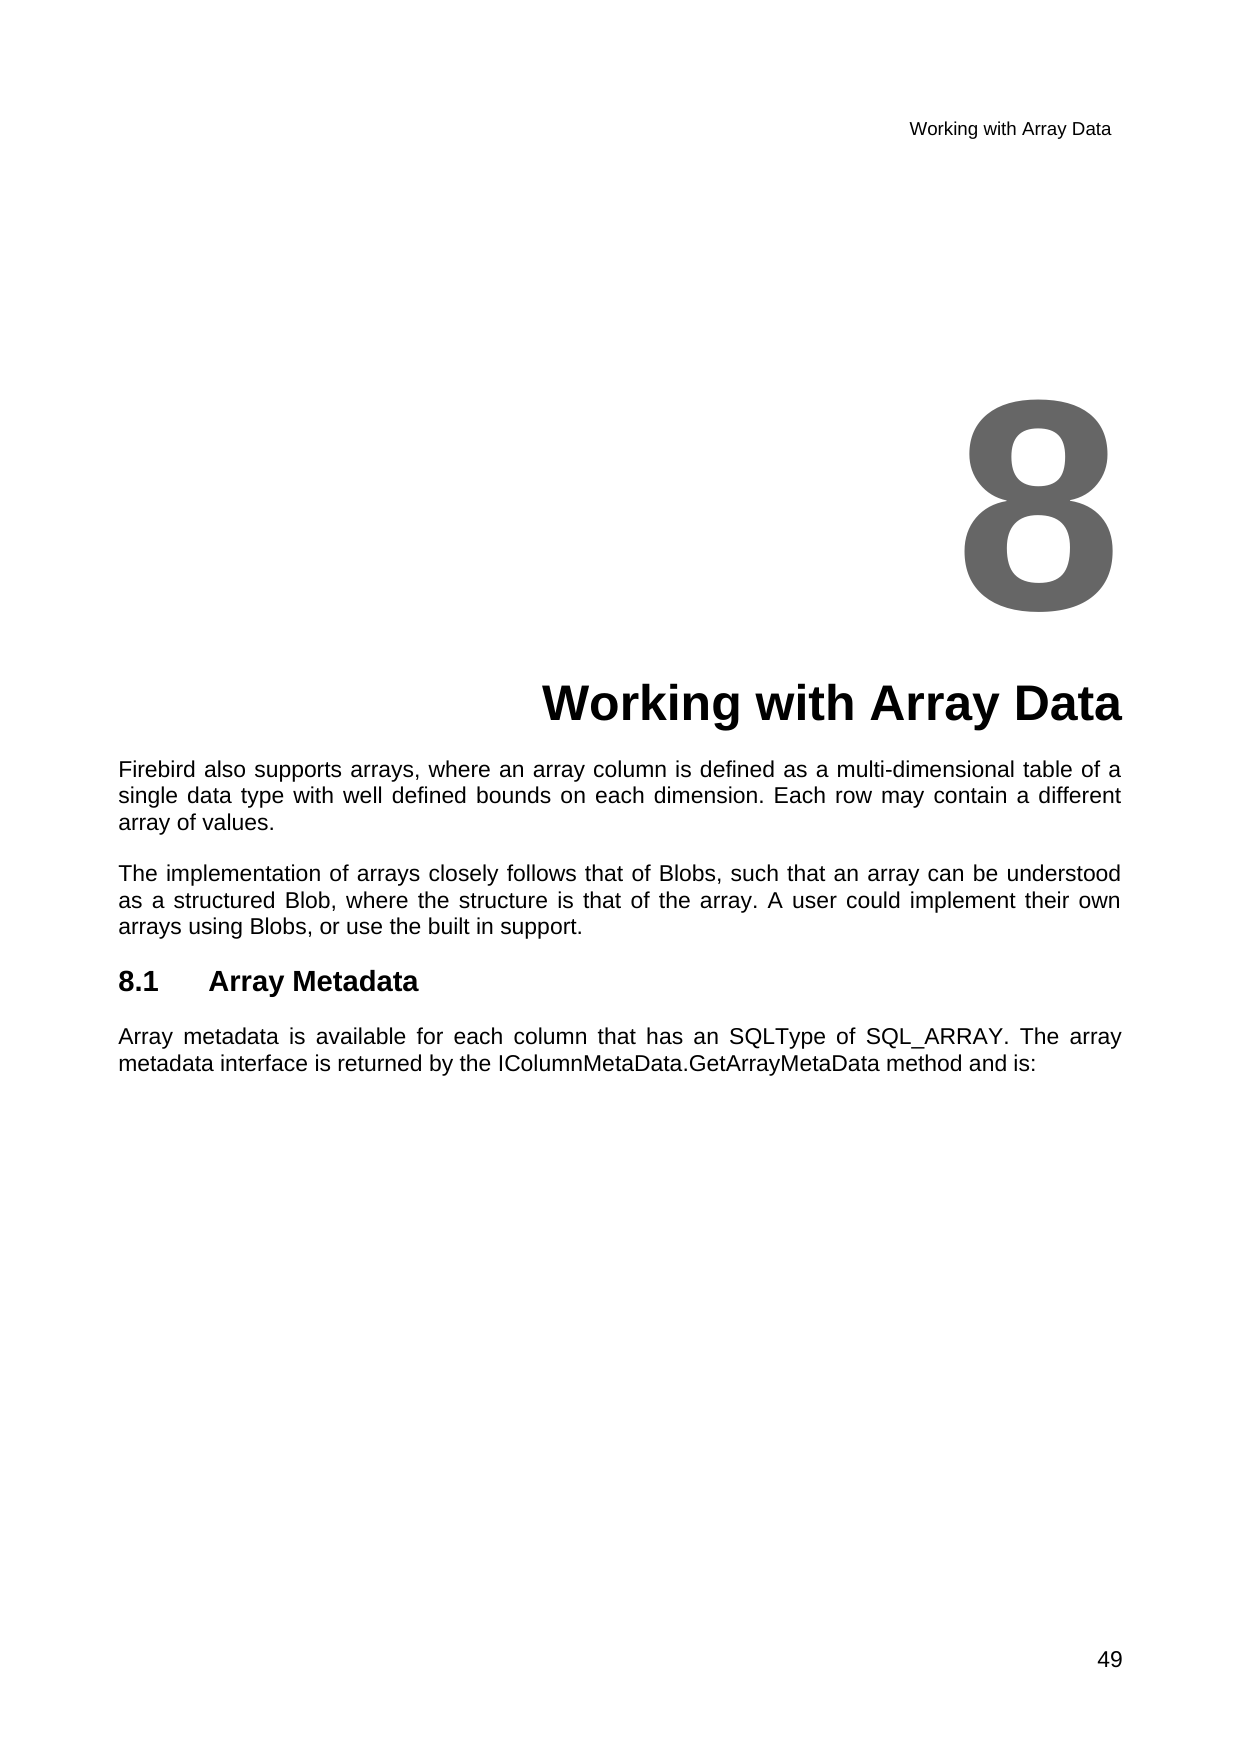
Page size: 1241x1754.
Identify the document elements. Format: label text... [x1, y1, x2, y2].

text Firebird also supports arrays, where an array column is defined as a multi-dimensional table of a single data type with well defined bounds on each dimension. Each row may contain a different array of values. [118, 756, 1122, 835]
subtitle Working with Array Data [81, 328, 1122, 731]
text The implementation of arrays closely follows that of Blobs, such that an array can be understood as a structured Blob, where the structure is that of the array. A user could implement their own arrays using Blobs, or use the built in support. [118, 860, 1122, 939]
text Array metadata is available for each column that has an SQLType of SQL_ARRAY. The array metadata interface is returned by the IColumnMetaData.GetArrayMetaData method and is: [118, 1023, 1122, 1076]
subtitle Array Metadata [118, 964, 1122, 998]
